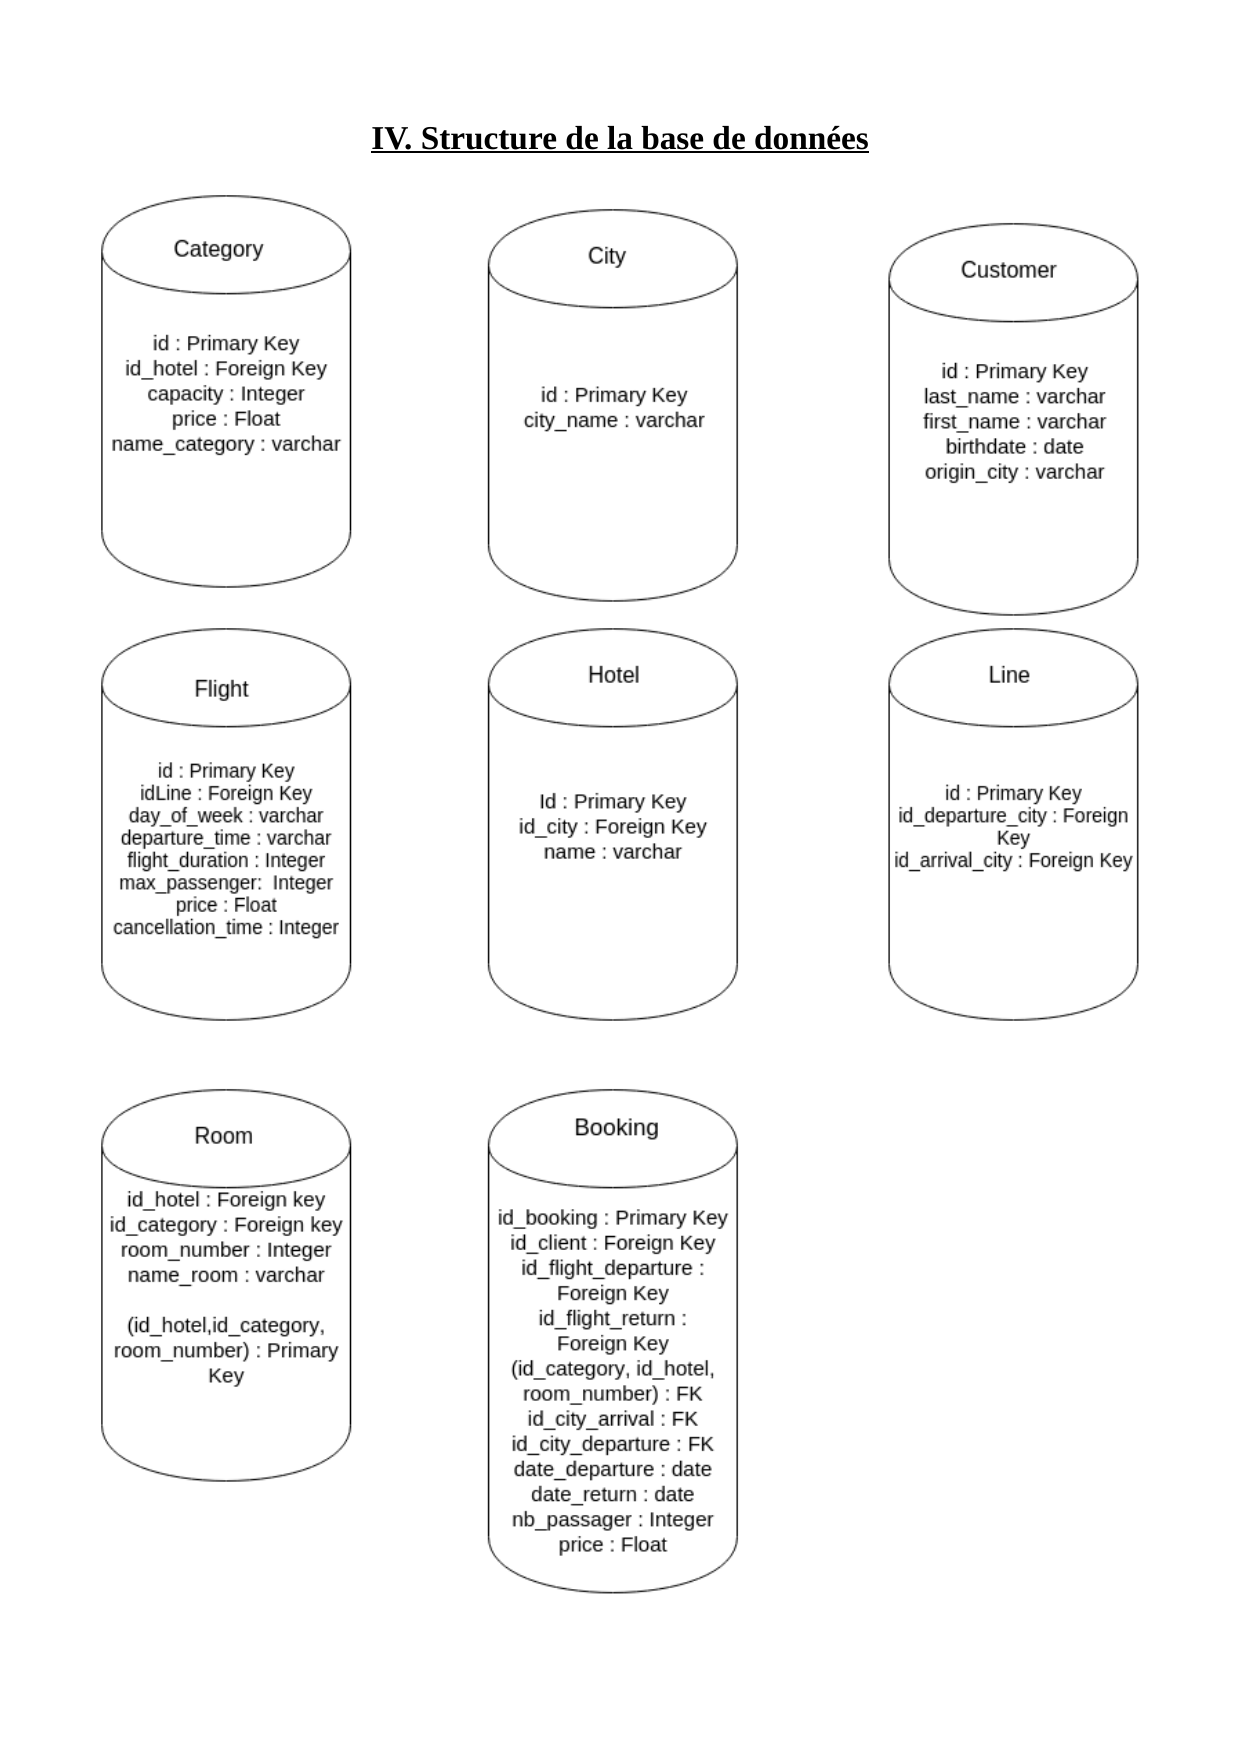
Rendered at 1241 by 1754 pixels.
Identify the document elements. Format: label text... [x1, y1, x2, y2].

picture [101, 194, 1140, 1595]
text IV. Structure de la base de données [118, 118, 1122, 156]
